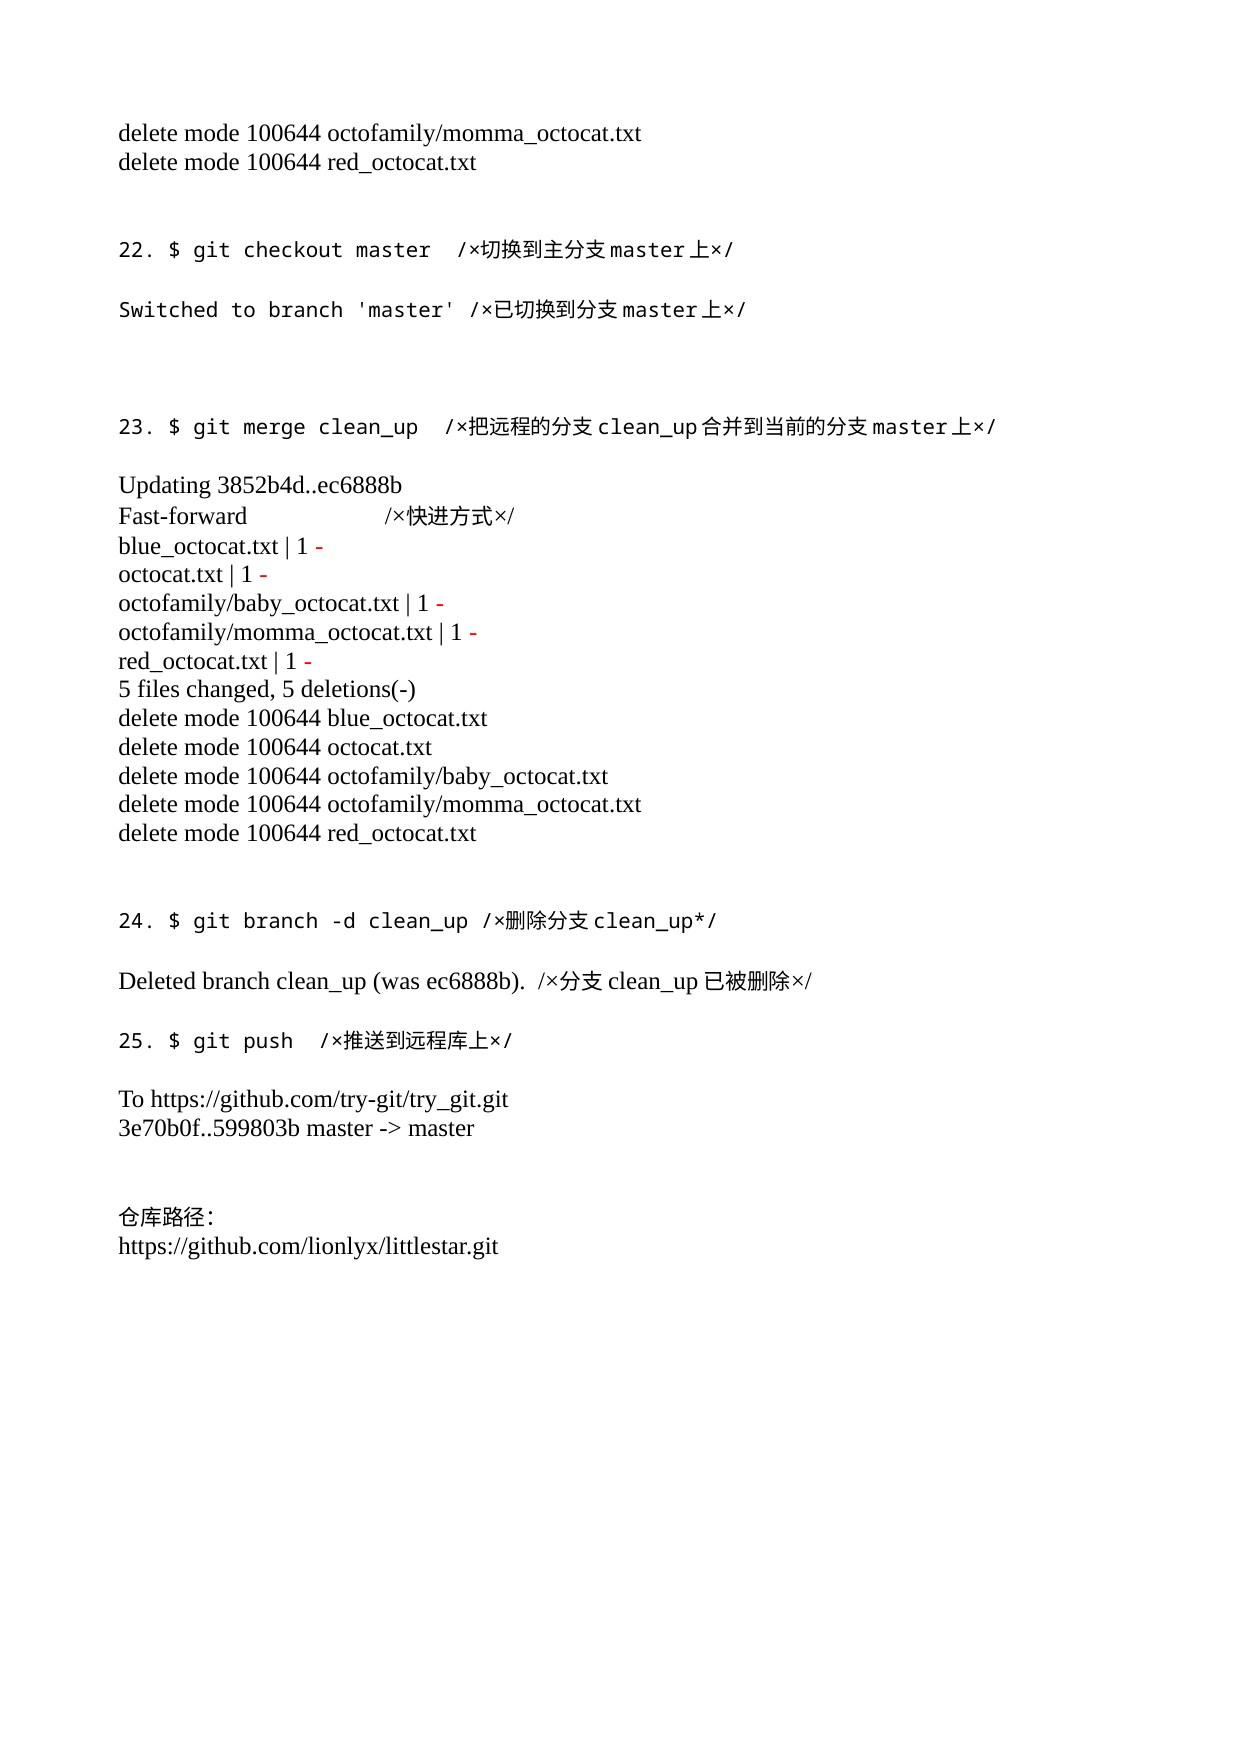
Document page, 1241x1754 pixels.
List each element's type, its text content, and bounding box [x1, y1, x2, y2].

text Updating 3852b4d..ec6888b Fast-forward /×快进方式×/ blue_octocat.txt | 1 - octocat.txt | 1 - octofamily/baby_octocat.txt | 1 - octofamily/momma_octocat.txt | 1 - red_octocat.txt | 1 - 5 files changed, 5 deletions(-) delete mode 100644 blue_octocat.txt delete mode 100644 octocat.txt delete mode 100644 octofamily/baby_octocat.txt delete mode 100644 octofamily/momma_octocat.txt delete mode 100644 red_octocat.txt [118, 470, 1122, 847]
text https://github.com/lionlyx/littlestar.git [118, 1231, 1122, 1260]
text 25. $ git push /×推送到远程库上×/ [118, 1025, 1122, 1055]
text delete mode 100644 octofamily/momma_octocat.txt delete mode 100644 red_octocat.txt [118, 118, 1122, 176]
text 22. $ git checkout master /×切换到主分支master上×/ [118, 233, 1122, 263]
text 23. $ git merge clean_up /×把远程的分支clean_up合并到当前的分支master上×/ [118, 411, 1122, 441]
text Deleted branch clean_up (was ec6888b). /×分支 clean_up已被删除×/ [118, 964, 1122, 996]
text Switched to branch 'master' /×已切换到分支master上×/ [118, 293, 1122, 323]
text 仓库路径： [118, 1199, 1122, 1231]
text To https://github.com/try-git/try_git.git 3e70b0f..599803b master -> master [118, 1084, 1122, 1142]
text 24. $ git branch -d clean_up /×删除分支clean_up*/ [118, 904, 1122, 935]
